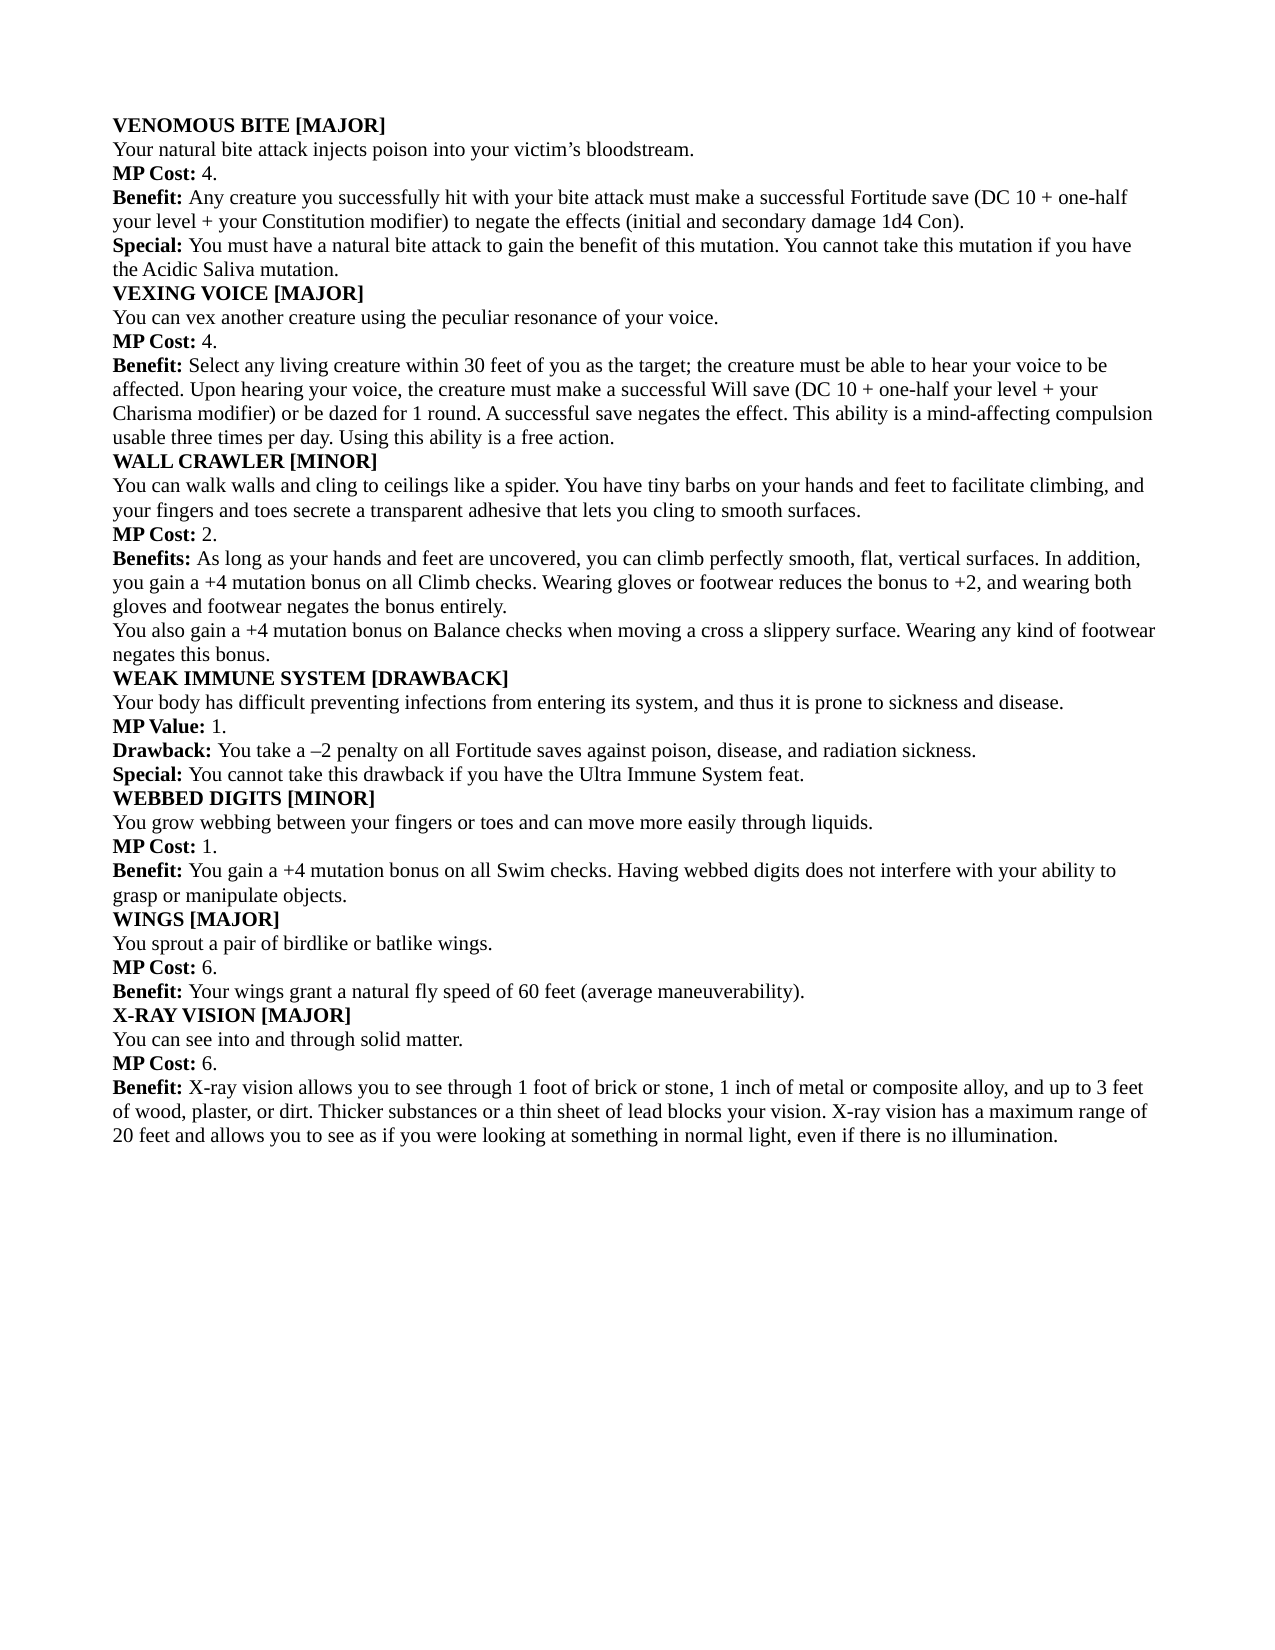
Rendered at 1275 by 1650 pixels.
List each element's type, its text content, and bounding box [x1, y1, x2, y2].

text Benefits: As long as your hands and feet are uncovered, you can climb perfectly smooth, flat, vertical surfaces. In addition, you gain a +4 mutation bonus on all Climb checks. Wearing gloves or footwear reduces the bonus to +2, and wearing both gloves and footwear negates the bonus entirely. [112, 546, 1162, 618]
text You can walk walls and cling to ceilings like a spider. You have tiny barbs on your hands and feet to facilitate climbing, and your fingers and toes secrete a transparent adhesive that lets you cling to smooth surfaces. [112, 473, 1162, 522]
text MP Value: 1. [112, 714, 1162, 738]
text MP Cost: 2. [112, 522, 1162, 546]
text X-RAY VISION [MAJOR] [112, 1003, 1162, 1027]
text Benefit: Any creature you successfully hit with your bite attack must make a successful Fortitude save (DC 10 + one-half your level + your Constitution modifier) to negate the effects (initial and secondary damage 1d4 Con). [112, 185, 1162, 233]
text VENOMOUS BITE [MAJOR] [112, 112, 1162, 137]
text Benefit: Select any living creature within 30 feet of you as the target; the creature must be able to hear your voice to be affected. Upon hearing your voice, the creature must make a successful Will save (DC 10 + one-half your level + your Charisma modifier) or be dazed for 1 round. A successful save negates the effect. This ability is a mind-affecting compulsion usable three times per day. Using this ability is a free action. [112, 353, 1162, 449]
text MP Cost: 1. [112, 834, 1162, 858]
text WEBBED DIGITS [MINOR] [112, 786, 1162, 810]
text Special: You cannot take this drawback if you have the Ultra Immune System feat. [112, 762, 1162, 786]
text Your natural bite attack injects poison into your victim’s bloodstream. [112, 137, 1162, 161]
text WINGS [MAJOR] [112, 907, 1162, 931]
text You can see into and through solid matter. [112, 1027, 1162, 1051]
text Benefit: You gain a +4 mutation bonus on all Swim checks. Having webbed digits does not interfere with your ability to grasp or manipulate objects. [112, 858, 1162, 907]
text Drawback: You take a –2 penalty on all Fortitude saves against poison, disease, and radiation sickness. [112, 738, 1162, 762]
text You sprout a pair of birdlike or batlike wings. [112, 931, 1162, 955]
text MP Cost: 6. [112, 955, 1162, 979]
text Benefit: X-ray vision allows you to see through 1 foot of brick or stone, 1 inch of metal or composite alloy, and up to 3 feet of wood, plaster, or dirt. Thicker substances or a thin sheet of lead blocks your vision. X-ray vision has a maximum range of 20 feet and allows you to see as if you were looking at something in normal light, even if there is no illumination. [112, 1075, 1162, 1147]
text MP Cost: 4. [112, 329, 1162, 353]
text Special: You must have a natural bite attack to gain the benefit of this mutation. You cannot take this mutation if you have the Acidic Saliva mutation. [112, 233, 1162, 281]
text WALL CRAWLER [MINOR] [112, 449, 1162, 473]
text WEAK IMMUNE SYSTEM [DRAWBACK] [112, 666, 1162, 690]
text MP Cost: 6. [112, 1051, 1162, 1075]
text VEXING VOICE [MAJOR] [112, 281, 1162, 305]
text Your body has difficult preventing infections from entering its system, and thus it is prone to sickness and disease. [112, 690, 1162, 714]
text You also gain a +4 mutation bonus on Balance checks when moving a cross a slippery surface. Wearing any kind of footwear negates this bonus. [112, 618, 1162, 666]
text You grow webbing between your fingers or toes and can move more easily through liquids. [112, 810, 1162, 834]
text Benefit: Your wings grant a natural fly speed of 60 feet (average maneuverability). [112, 979, 1162, 1003]
text MP Cost: 4. [112, 161, 1162, 185]
text You can vex another creature using the peculiar resonance of your voice. [112, 305, 1162, 329]
